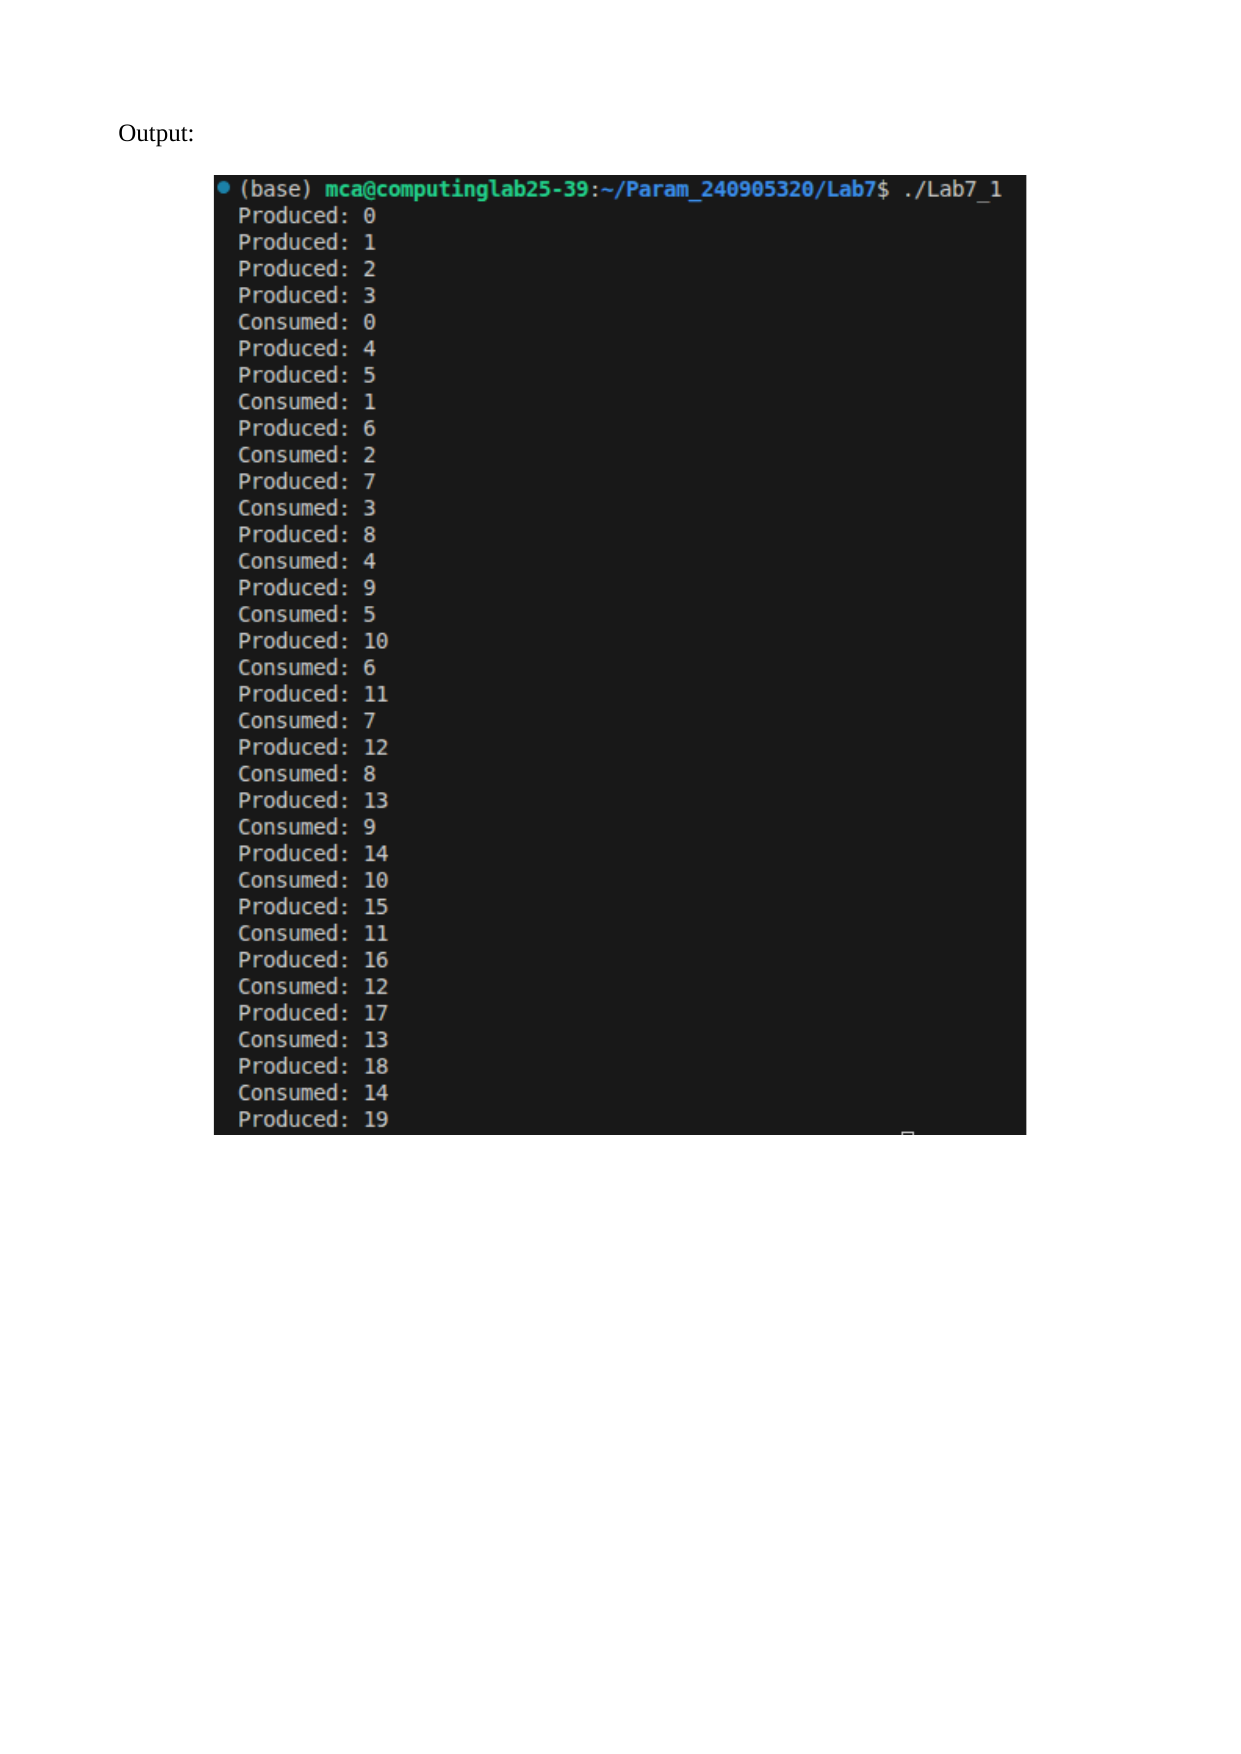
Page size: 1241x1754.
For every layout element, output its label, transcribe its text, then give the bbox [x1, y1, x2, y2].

text Output: [118, 118, 1122, 147]
picture [213, 175, 1027, 1135]
